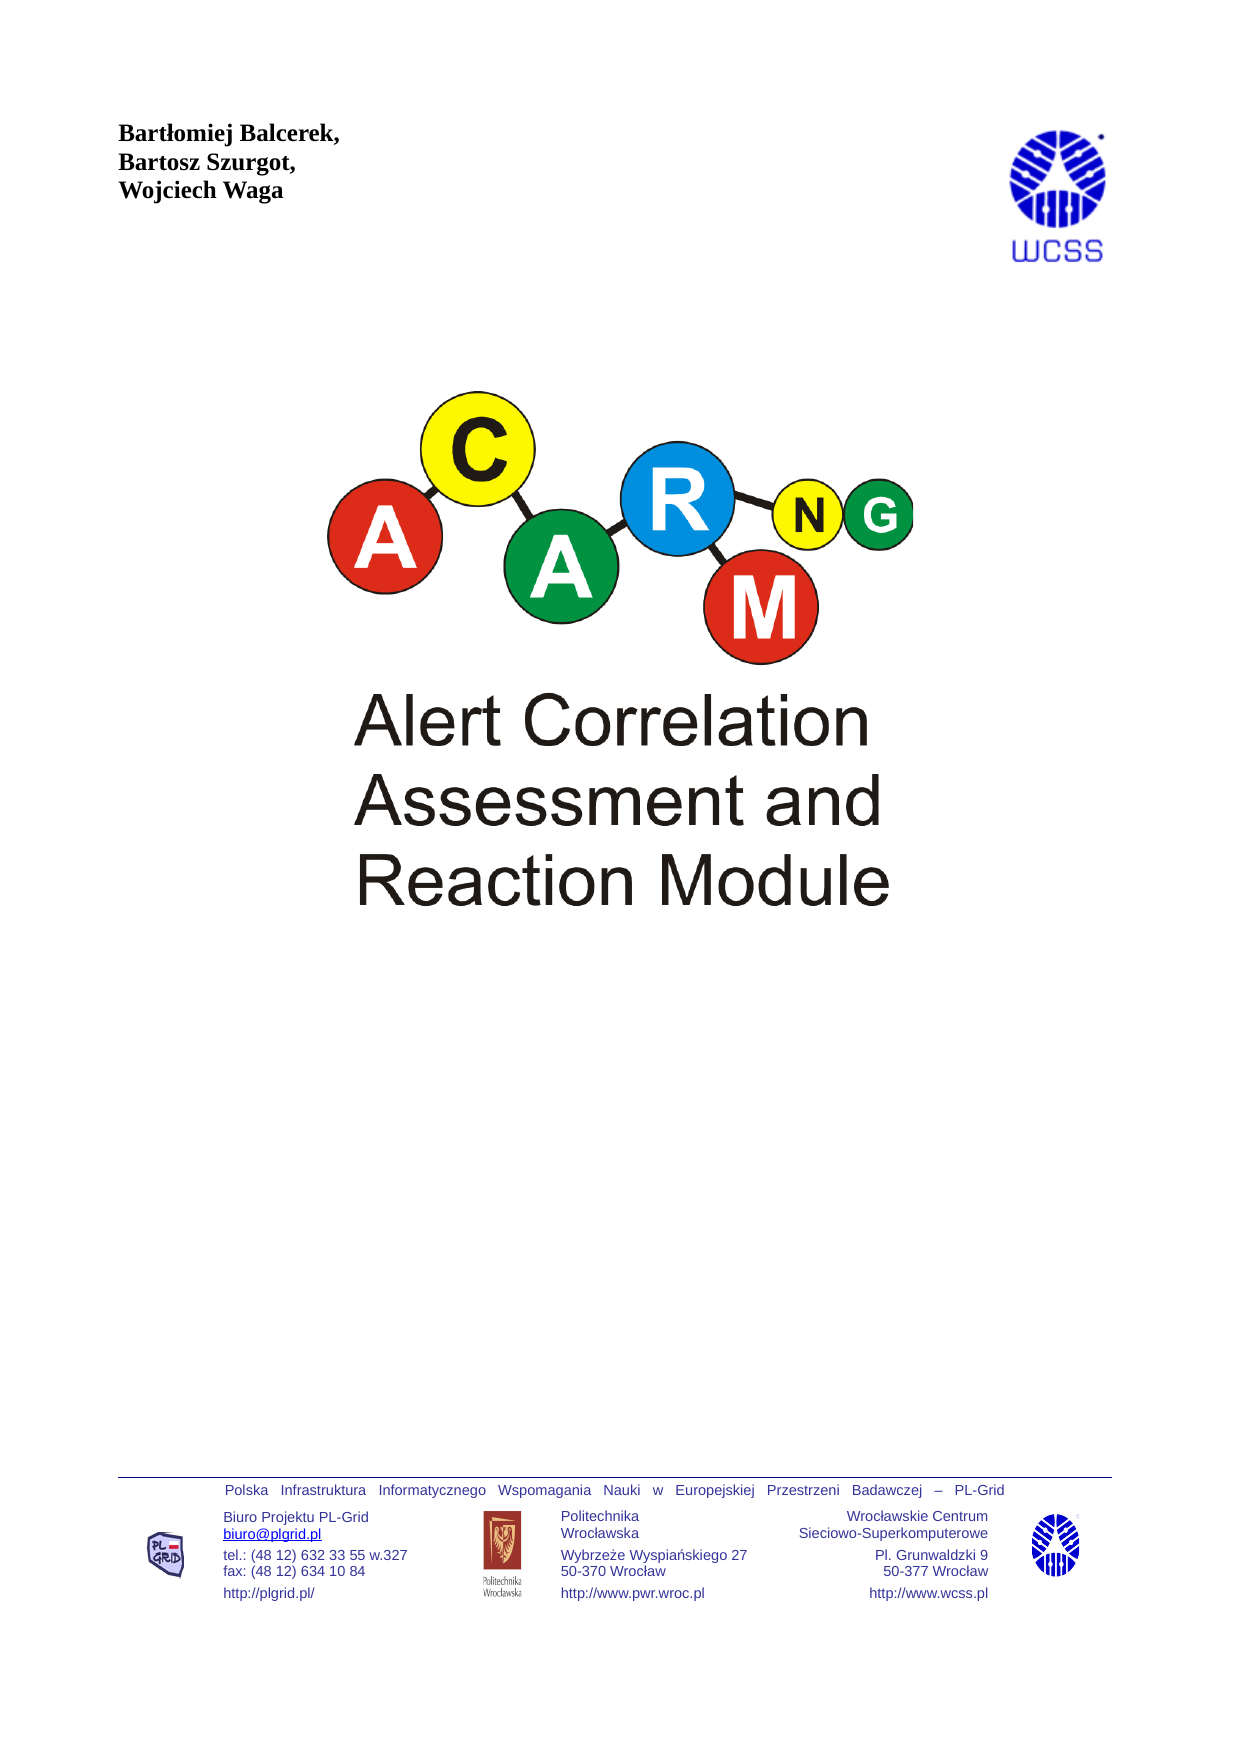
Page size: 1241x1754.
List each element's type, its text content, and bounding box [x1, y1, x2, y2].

picture [327, 391, 914, 907]
table_cell [118, 1503, 212, 1606]
text Wojciech Waga [118, 176, 998, 204]
picture [146, 1532, 184, 1579]
table_cell [999, 1503, 1112, 1606]
picture [483, 1511, 522, 1597]
text Bartłomiej Balcerek, [118, 118, 1122, 147]
table_cell [456, 1503, 549, 1606]
table_cell tel.: (48 12) 632 33 55 w.327 fax: (48 12) 634 10 84 [212, 1546, 456, 1580]
table_cell http://www.wcss.pl [774, 1580, 999, 1606]
table_cell http://www.pwr.wroc.pl [549, 1580, 774, 1606]
table_cell http://plgrid.pl/ [212, 1580, 456, 1606]
picture [1032, 1514, 1080, 1577]
table_header Polska Infrastruktura Informatycznego Wspomagania Nauki w Europejskiej Przestrzeni Badawczej – PL-Grid [118, 1478, 1112, 1502]
table_cell Wrocławskie Centrum Sieciowo-Superkomputerowe [774, 1503, 999, 1546]
picture [998, 126, 1115, 268]
table_cell Wybrzeże Wyspiańskiego 27 50-370 Wrocław [549, 1546, 774, 1580]
table_cell Politechnika Wrocławska [549, 1503, 774, 1546]
text Bartosz Szurgot, [118, 147, 998, 176]
table_cell Biuro Projektu PL-Grid biuro@plgrid.pl [212, 1503, 456, 1546]
table_cell Pl. Grunwaldzki 9 50-377 Wrocław [774, 1546, 999, 1580]
